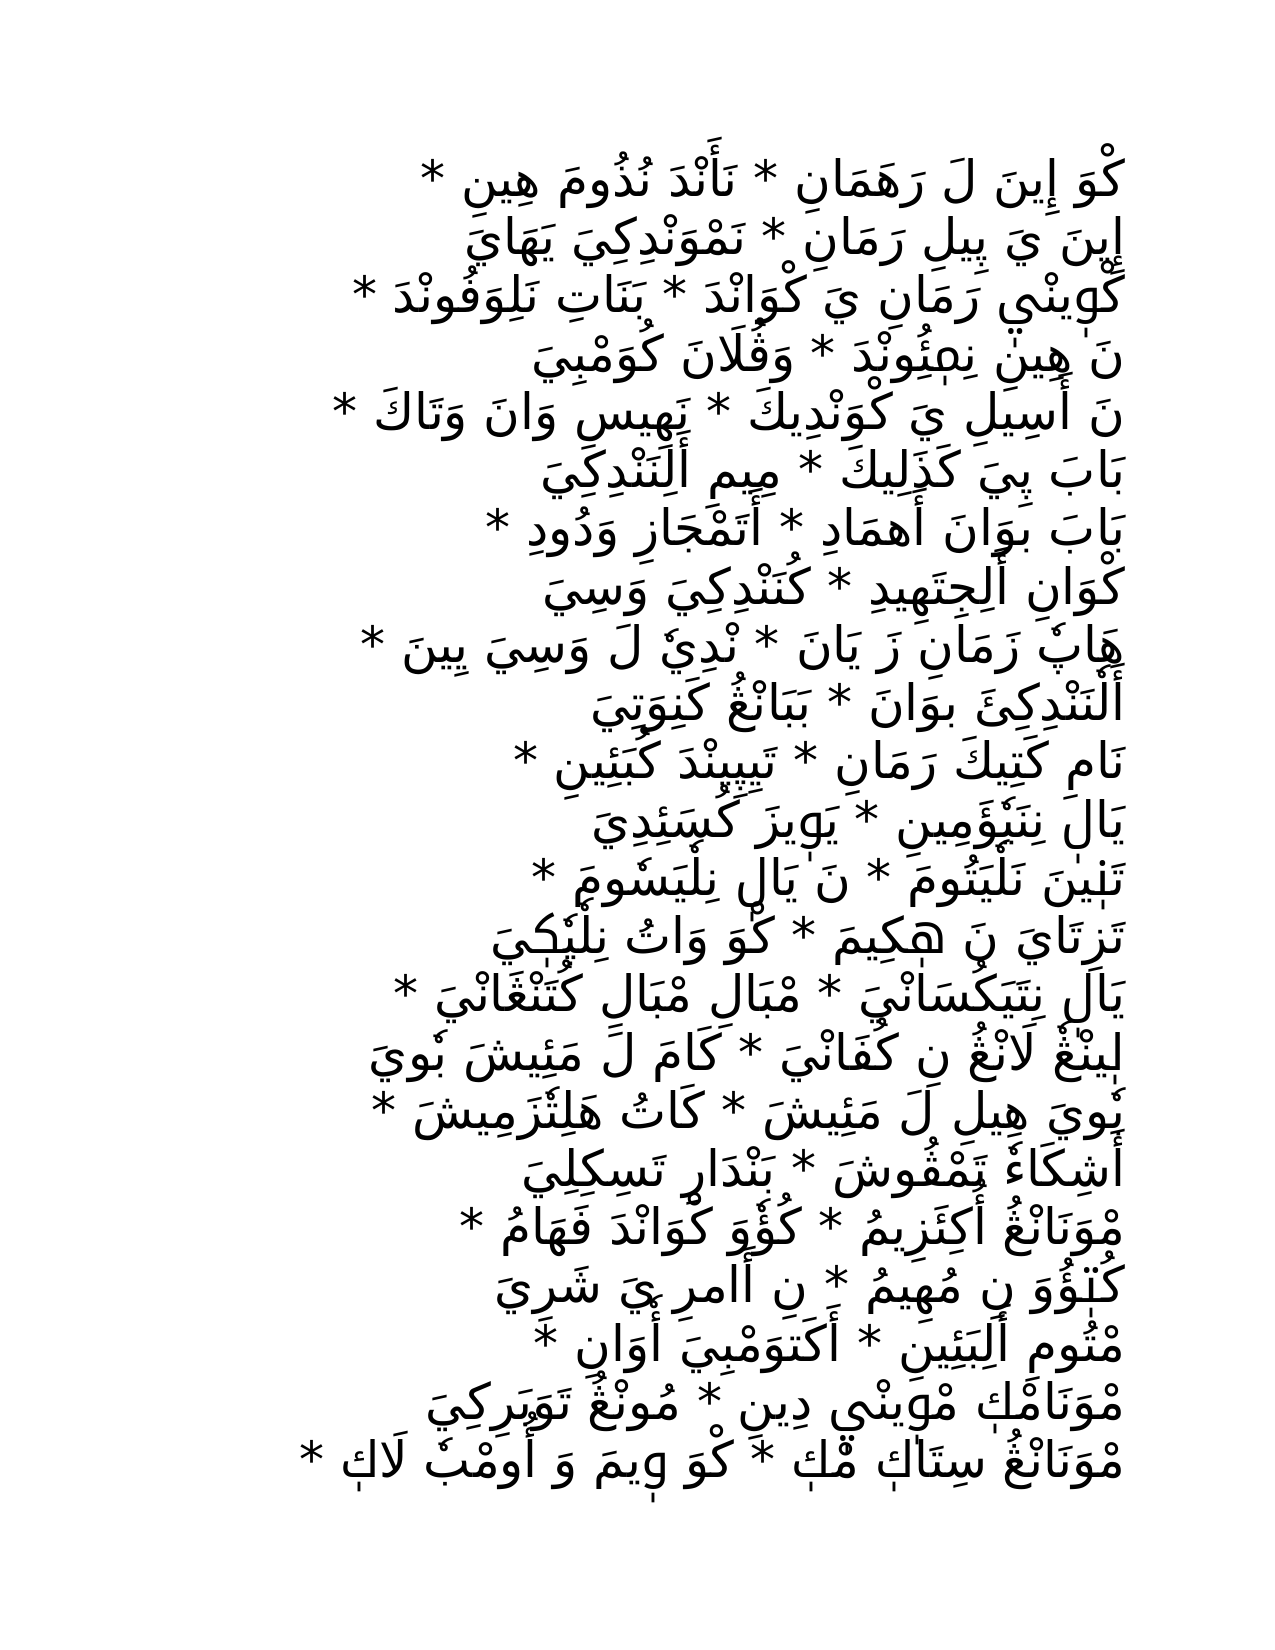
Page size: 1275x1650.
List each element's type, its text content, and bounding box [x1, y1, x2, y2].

text بَابَ بوَانَ أَهمَادِ * أَتَمْجَازِ وَدُودِ * كْوَانِ أَلِجِتَهِيدِ * كُنَنْدِكِيَ وَسِيَ [150, 499, 1125, 616]
text نَ أَسِيلِ يَ كْوَنْدِيكَ * نَهِيسِ وَانَ وَتَاكَ * بَابَ پِيَ كَذَلِيكَ * مِيمِ أَلِنَنْدِكِيَ [150, 383, 1125, 499]
text مْوَنَانْڠُ سِتَاكٖ مْكٖ * كْوَ وٖيمَ وَ أُومْبٗ لَاكٖ * نَسَابَ نَ پَاتٗ لَاكٖ * مَيُتٗونِ أُتَنْڠِيَ [150, 1431, 1125, 1489]
text تَنٖينَ نَلٗيَتُومَ * نَ يَالٖ نِلٗيَسٗومَ * تَزِتَايَ نَ هٖكِيمَ * كْوَ وَاتُ نِلٗپٗكٖيَ [150, 849, 1125, 965]
text مْتُومِ أَلِبَئِينِ * أَكَتوَمْبِيَ أٗوَانِ * مْوَنَامْكٖ مْوٖينْيٖ دِينِ * مُونْڠُ تَوَبَرِكِيَ [150, 1314, 1125, 1431]
text كْوٖينْيٖ رَمَانِ يَ كْوَانْدَ * بَنَاتِ نَلِوَفُونْدَ * نَ هِينِ نِمٖئُِونْدَ * وَڤُلَانَ كُوَمْبِيَ [150, 266, 1125, 383]
text بٗويَ هِيلِ لَ مَئِيشَ * كَاتُ هَلِتٗزَمِيشَ * أَشِكَاءٗ تَمْڤُوشَ * بَنْدَارِ تَسِكِلِيَ [150, 1082, 1125, 1198]
text كْوَ إِينَ لَ رَهَمَانِ * نَأَنْدَ نُذُومَ هِينِ * إِينَ يَ پِيلِ رَمَانِ * نَمْوَنْدِكِيَ يَهَايَ [150, 150, 1125, 266]
text هَاپٗ زَمَانِ زَ يَانَ * نْدِيٗ لَ وَسِيَ يِينَ * أَلٗنَنْدِكِئَ بوَانَ * بَبَانْڠُ كَنِوَتِيَ [150, 616, 1125, 732]
text نَامِ كَتِيكَ رَمَانِ * تَيِپِينْدَ كُبَئِينِ * يَالٖ نِنَيٗؤَمِينِ * يَوٖيزَ كُسَئِدِيَ [150, 732, 1125, 849]
text مْوَنَانْڠُ أُكِئَزِيمُ * كُؤٗوَ كْوَانْدَ فَهَامُ * كُتٖؤُوَ نِ مُهِيمُ * نِ أَامرِ يَ شَرِيَ [150, 1198, 1125, 1314]
text يَالٖ نِتَيَكُسَانْيَ * مْبَالِ مْبَالِ كُتَنْڠَانْيَ * لٖينْڠٗ لَانْڠُ نِ كُفَانْيَ * كَامَ لَ مَئِيشَ بٗويَ [150, 965, 1125, 1082]
